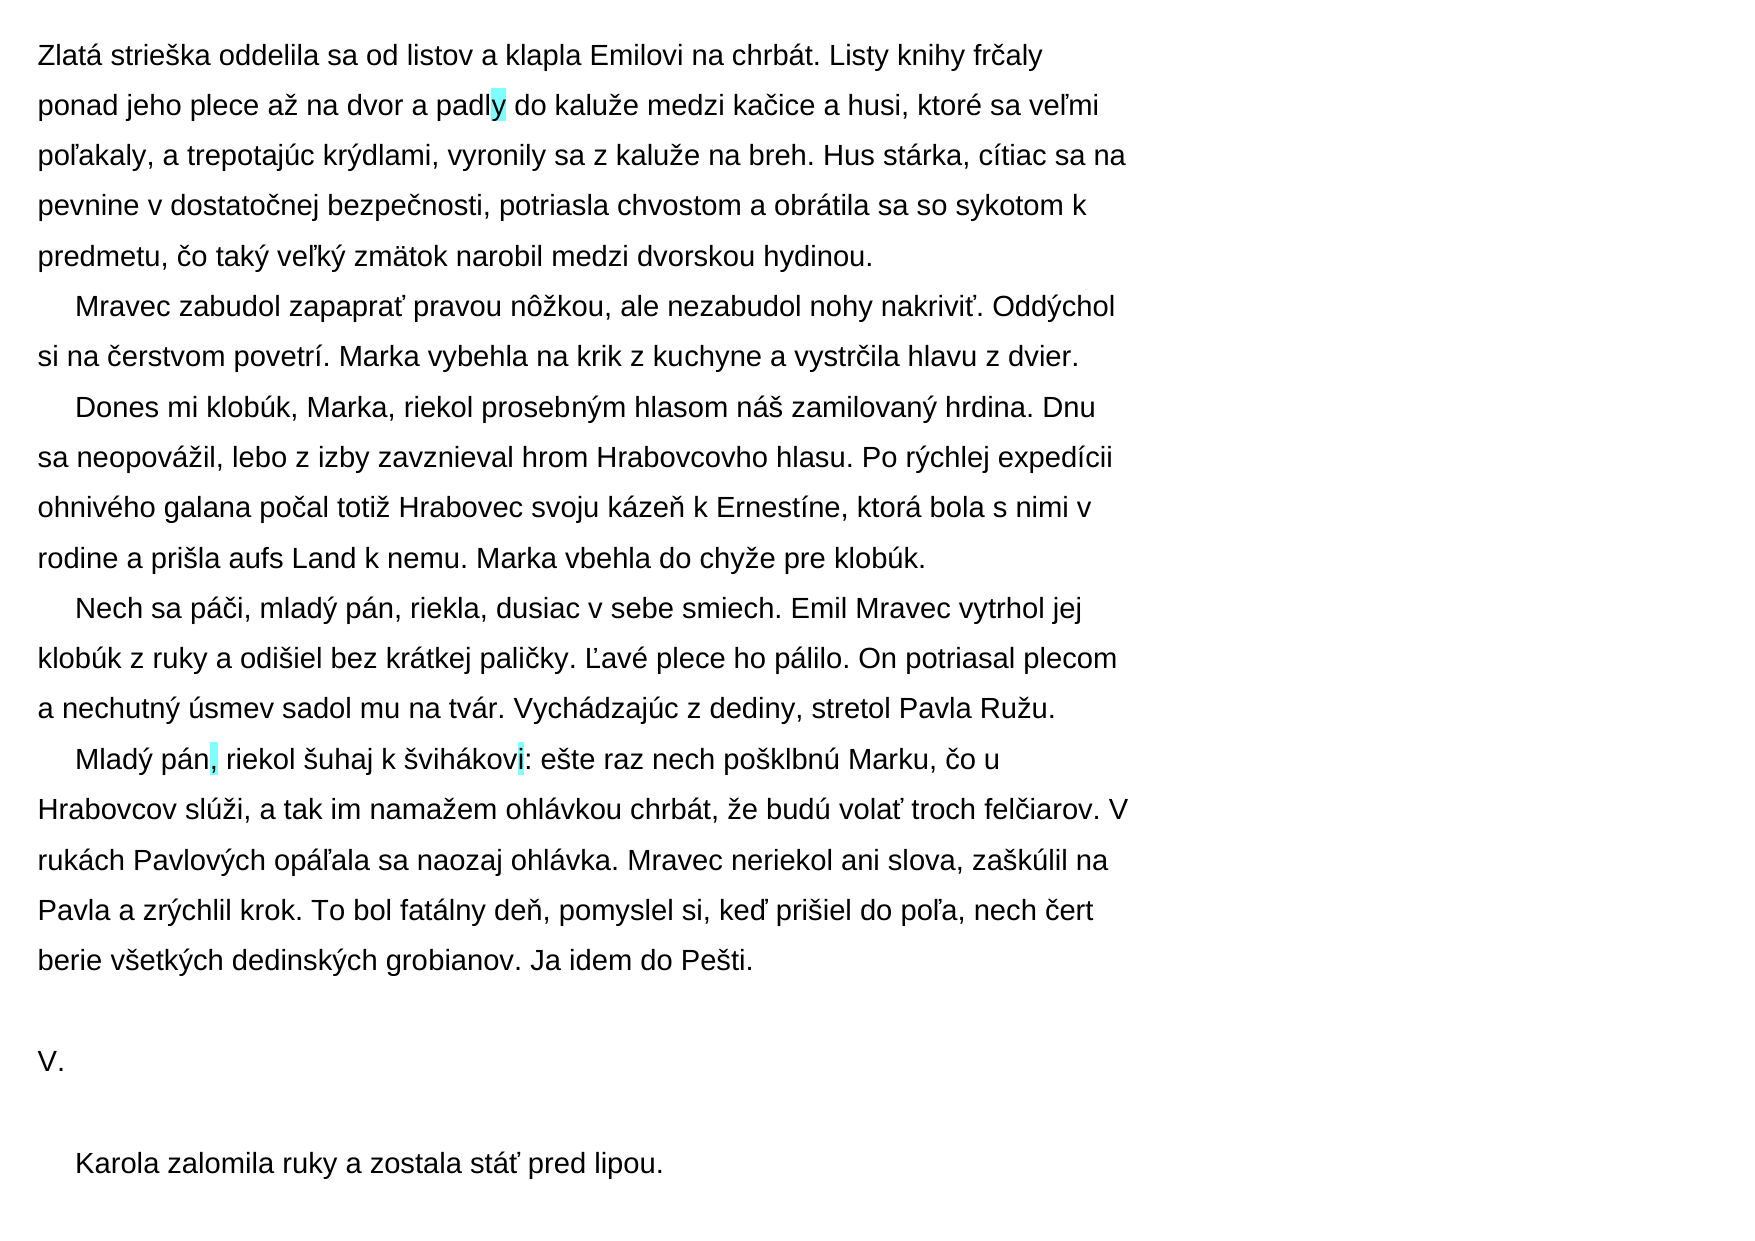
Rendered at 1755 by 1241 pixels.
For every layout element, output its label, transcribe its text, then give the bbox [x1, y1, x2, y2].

text Mladý pán, riekol šuhaj k švihákovi: ešte raz nech pošklbnú Marku, čo u Hrabovcov slúži, a tak im namažem ohlávkou chrbát, že budú volať troch felčiarov. V rukách Pavlových opáľala sa naozaj ohlávka. Mravec neriekol ani slova, zaškúlil na Pavla a zrýchlil krok. To bol fatálny deň, pomyslel si, keď prišiel do poľa, nech čert berie všetkých dedinských gro­bianov. Ja idem do Pešti. [37, 742, 1130, 977]
text Mravec zabudol zapaprať pravou nôžkou, ale nezabudol nohy nakriviť. Oddýchol si na čerstvom povetrí. Marka vybehla na krik z ku­chyne a vystrčila hlavu z dvier. [37, 289, 1130, 373]
text Zlatá strieška oddelila sa od listov a klapla Emilovi na chrbát. Listy knihy frčaly ponad jeho plece až na dvor a padly do kaluže medzi kačice a husi, ktoré sa veľmi poľakaly, a trepotajúc krýdlami, vyronily sa z kaluže na breh. Hus stárka, cítiac sa na pevnine v dostatočnej bezpečnosti, potriasla chvostom a obrátila sa so sykotom k predmetu, čo taký veľký zmätok narobil medzi dvorskou hydinou. [37, 37, 1130, 272]
text Nech sa páči, mladý pán, riekla, dusiac v sebe smiech. Emil Mravec vytrhol jej klobúk z ruky a odišiel bez krátkej paličky. Ľavé plece ho pálilo. On potriasal plecom a nechutný úsmev sadol mu na tvár. Vychádzajúc z dediny, stretol Pavla Ružu. [37, 591, 1130, 725]
text Karola zalomila ruky a zostala stáť pred lipou. [37, 1146, 1130, 1179]
text Dones mi klobúk, Marka, riekol proseb­ným hlasom náš zamilovaný hrdina. Dnu sa ne­opovážil, lebo z izby zavznieval hrom Hrabovcovho hlasu. Po rýchlej expedícii ohnivého galana počal totiž Hrabovec svoju kázeň k Ernestíne, ktorá bola s nimi v rodine a prišla aufs Land k nemu. Marka vbehla do chyže pre klobúk. [37, 390, 1130, 574]
text V. [37, 1044, 1130, 1078]
